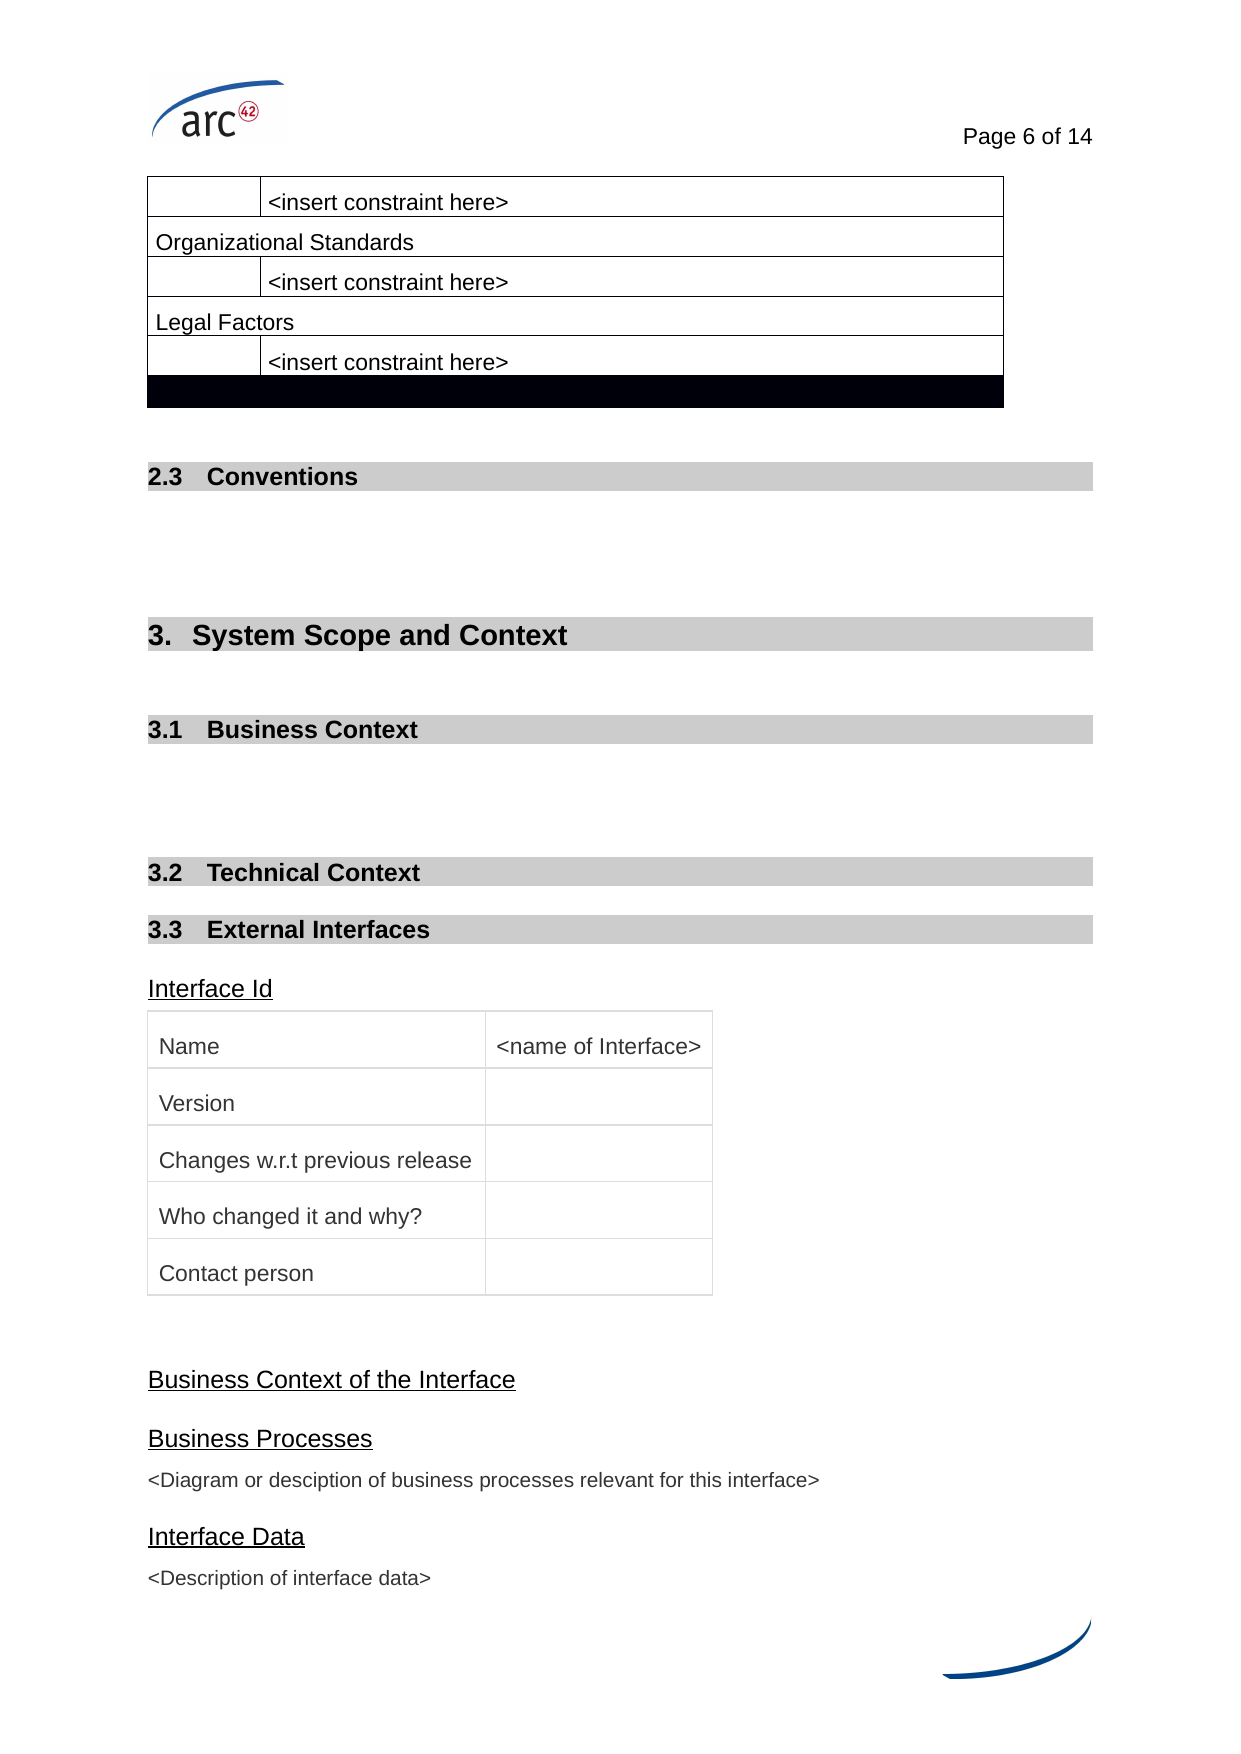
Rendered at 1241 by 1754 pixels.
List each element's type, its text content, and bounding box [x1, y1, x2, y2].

picture [147, 73, 289, 144]
table_cell Legal Factors [148, 297, 1003, 335]
table_cell Organizational Standards [148, 217, 1003, 256]
table_cell Who changed it and why? [148, 1182, 485, 1237]
table_cell [148, 177, 260, 216]
table_cell [148, 257, 260, 296]
subtitle System Scope and Context [148, 617, 1093, 651]
text <Description of interface data> [148, 1563, 1093, 1589]
table_cell Changes w.r.t previous release [148, 1126, 485, 1181]
table_cell <insert constraint here> [261, 336, 1003, 375]
subtitle Interface Id [148, 974, 1093, 1003]
table_cell [486, 1126, 712, 1181]
table_cell [486, 1069, 712, 1124]
subtitle External Interfaces [148, 915, 1093, 944]
subtitle Technical Context [148, 857, 1093, 886]
table_header Name [148, 1012, 485, 1067]
table_cell Contact person [148, 1239, 485, 1294]
subtitle Business Processes [148, 1424, 1093, 1452]
table_cell <insert constraint here> [261, 257, 1003, 296]
table_cell [486, 1239, 712, 1294]
table_cell [148, 336, 260, 375]
subtitle Business Context [148, 715, 1093, 744]
table_cell <insert constraint here> [261, 177, 1003, 216]
subtitle Business Context of the Interface [148, 1365, 1093, 1394]
subtitle Interface Data [148, 1521, 1093, 1550]
text <Diagram or desciption of business processes relevant for this interface> [148, 1465, 1093, 1491]
table_header <name of Interface> [486, 1012, 712, 1067]
table_cell [486, 1182, 712, 1237]
picture [942, 1613, 1092, 1679]
table_cell Version [148, 1069, 485, 1124]
subtitle Conventions [148, 462, 1093, 491]
